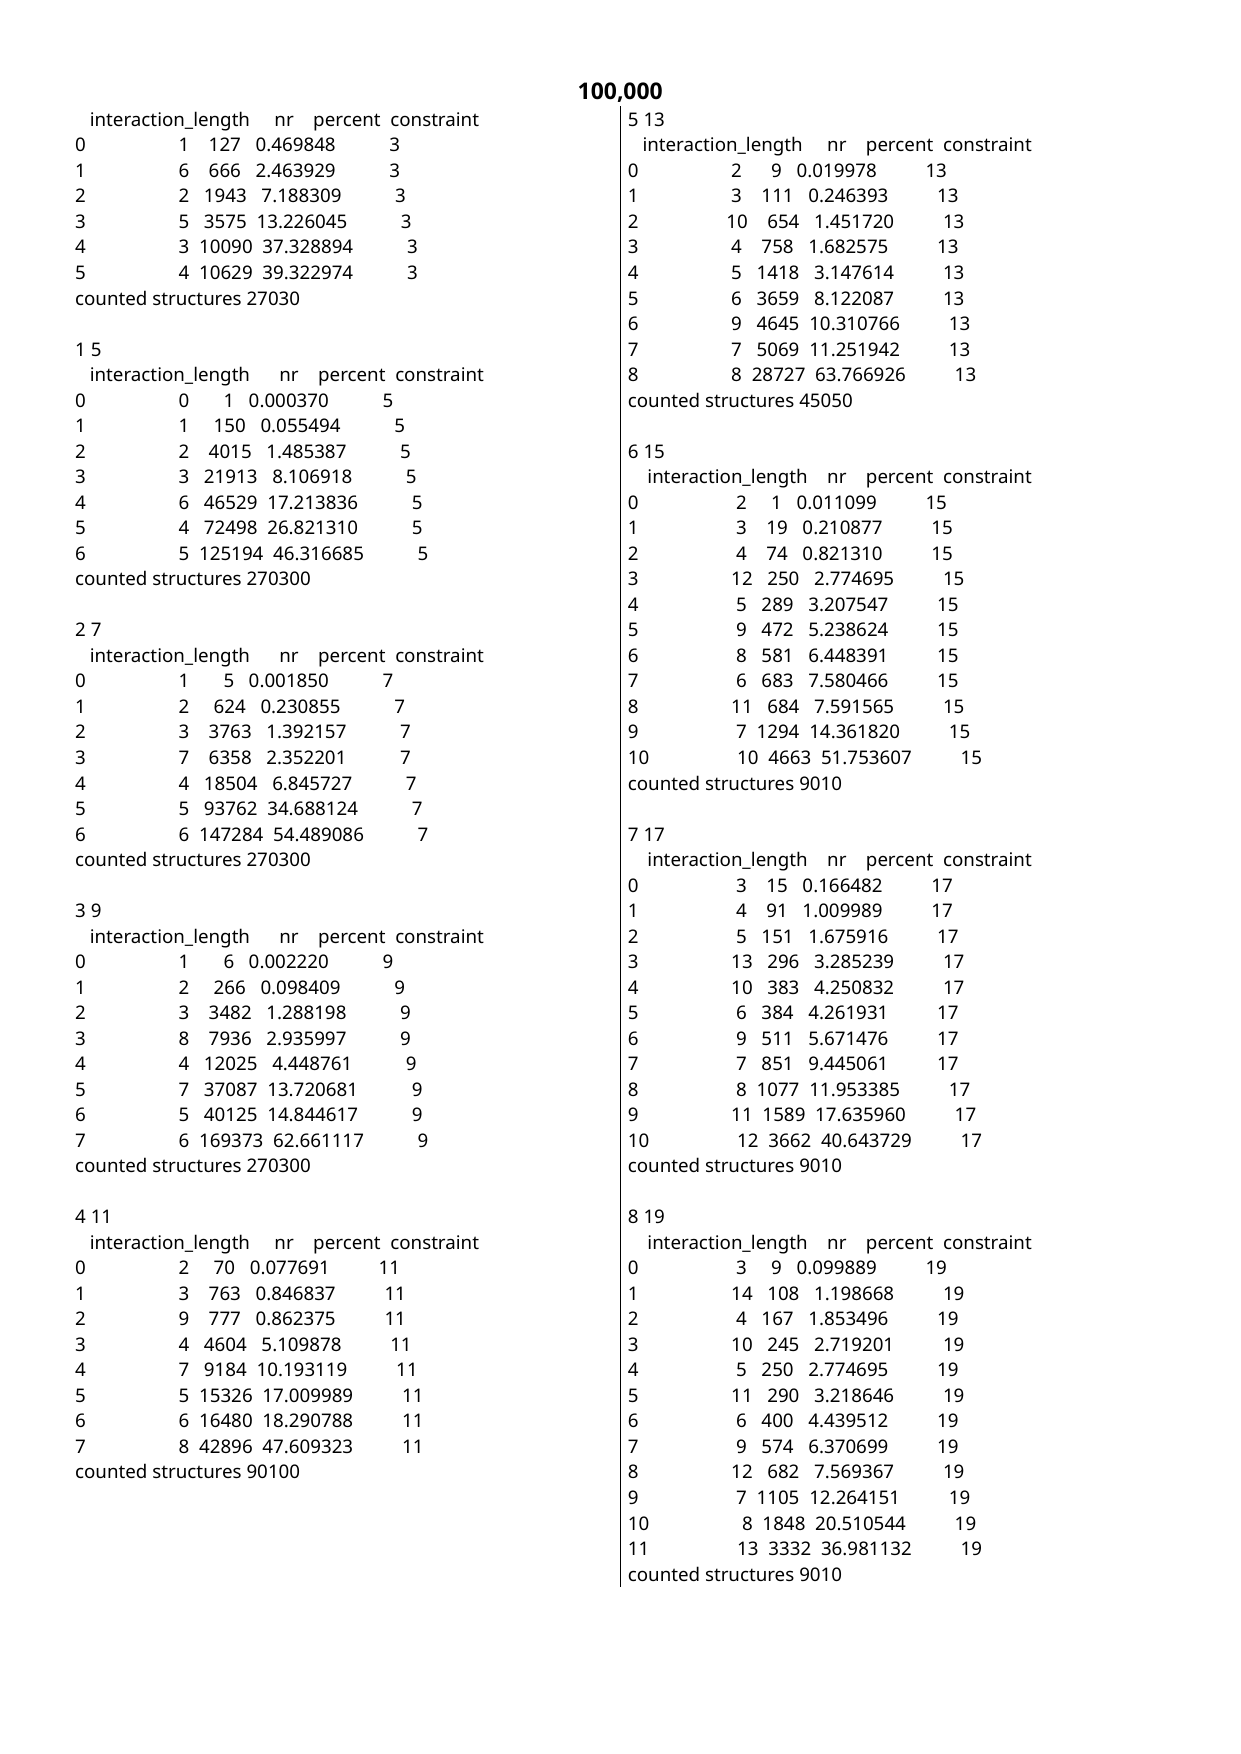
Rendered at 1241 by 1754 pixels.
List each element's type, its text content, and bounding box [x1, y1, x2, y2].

text 5 5 93762 34.688124 7 [75, 795, 613, 821]
text 1 3 763 0.846837 11 [75, 1280, 613, 1306]
text 3 8 7936 2.935997 9 [75, 1025, 613, 1051]
text counted structures 9010 [628, 1561, 1165, 1586]
text 8 12 682 7.569367 19 [628, 1459, 1165, 1484]
text 7 7 5069 11.251942 13 [628, 336, 1165, 361]
text 2 9 777 0.862375 11 [75, 1306, 613, 1331]
text 2 2 4015 1.485387 5 [75, 438, 613, 463]
text 7 8 42896 47.609323 11 [75, 1433, 613, 1459]
text 0 3 9 0.099889 19 [628, 1255, 1165, 1280]
text 1 14 108 1.198668 19 [628, 1280, 1165, 1306]
text 8 11 684 7.591565 15 [628, 693, 1165, 719]
text 2 3 3763 1.392157 7 [75, 719, 613, 744]
text 5 4 72498 26.821310 5 [75, 514, 613, 540]
text counted structures 9010 [628, 1153, 1165, 1178]
text 4 4 18504 6.845727 7 [75, 770, 613, 795]
text 3 7 6358 2.352201 7 [75, 744, 613, 770]
text 9 7 1294 14.361820 15 [628, 719, 1165, 744]
text 5 9 472 5.238624 15 [628, 617, 1165, 642]
text 0 1 127 0.469848 3 [75, 132, 613, 157]
text counted structures 45050 [628, 387, 1165, 412]
text 5 11 290 3.218646 19 [628, 1382, 1165, 1408]
text counted structures 270300 [75, 1153, 613, 1178]
text 7 17 [628, 821, 1165, 846]
text 3 13 296 3.285239 17 [628, 948, 1165, 974]
text 9 11 1589 17.635960 17 [628, 1102, 1165, 1127]
text 4 11 [75, 1204, 613, 1229]
text counted structures 270300 [75, 566, 613, 591]
text 6 6 16480 18.290788 11 [75, 1408, 613, 1433]
text 9 7 1105 12.264151 19 [628, 1484, 1165, 1510]
text 6 9 511 5.671476 17 [628, 1025, 1165, 1051]
text 0 0 1 0.000370 5 [75, 387, 613, 412]
text 3 5 3575 13.226045 3 [75, 208, 613, 234]
text 6 8 581 6.448391 15 [628, 642, 1165, 668]
text 0 2 9 0.019978 13 [628, 157, 1165, 183]
text 0 3 15 0.166482 17 [628, 872, 1165, 897]
text 4 7 9184 10.193119 11 [75, 1357, 613, 1382]
text counted structures 90100 [75, 1459, 613, 1484]
text counted structures 27030 [75, 285, 613, 310]
text 3 4 4604 5.109878 11 [75, 1331, 613, 1357]
text 6 6 147284 54.489086 7 [75, 821, 613, 846]
text 0 2 70 0.077691 11 [75, 1255, 613, 1280]
text 1 2 266 0.098409 9 [75, 974, 613, 999]
text 5 4 10629 39.322974 3 [75, 259, 613, 285]
text interaction_length nr percent constraint [75, 361, 613, 387]
text 4 5 1418 3.147614 13 [628, 259, 1165, 285]
text 8 8 1077 11.953385 17 [628, 1076, 1165, 1102]
text 1 5 [75, 336, 613, 361]
text 2 4 167 1.853496 19 [628, 1306, 1165, 1331]
text 2 5 151 1.675916 17 [628, 923, 1165, 948]
text 0 1 5 0.001850 7 [75, 668, 613, 693]
text 4 5 289 3.207547 15 [628, 591, 1165, 617]
text interaction_length nr percent constraint [628, 132, 1165, 157]
text 7 7 851 9.445061 17 [628, 1051, 1165, 1076]
text 7 9 574 6.370699 19 [628, 1433, 1165, 1459]
text 1 4 91 1.009989 17 [628, 897, 1165, 923]
text 6 6 400 4.439512 19 [628, 1408, 1165, 1433]
text 2 3 3482 1.288198 9 [75, 999, 613, 1025]
text 0 1 6 0.002220 9 [75, 948, 613, 974]
text 3 10 245 2.719201 19 [628, 1331, 1165, 1357]
text 4 4 12025 4.448761 9 [75, 1051, 613, 1076]
text interaction_length nr percent constraint [75, 642, 613, 668]
text 3 3 21913 8.106918 5 [75, 463, 613, 489]
text 6 15 [628, 438, 1165, 463]
text 8 19 [628, 1204, 1165, 1229]
text 10 12 3662 40.643729 17 [628, 1127, 1165, 1153]
text 3 12 250 2.774695 15 [628, 566, 1165, 591]
text 3 9 [75, 897, 613, 923]
text 2 2 1943 7.188309 3 [75, 183, 613, 208]
text 100,000 [75, 75, 1165, 106]
text 5 6 384 4.261931 17 [628, 999, 1165, 1025]
text 1 6 666 2.463929 3 [75, 157, 613, 183]
text 6 9 4645 10.310766 13 [628, 310, 1165, 336]
text interaction_length nr percent constraint [628, 463, 1165, 489]
text 6 5 40125 14.844617 9 [75, 1102, 613, 1127]
text interaction_length nr percent constraint [75, 923, 613, 948]
text 4 3 10090 37.328894 3 [75, 234, 613, 259]
text 10 8 1848 20.510544 19 [628, 1510, 1165, 1535]
text 0 2 1 0.011099 15 [628, 489, 1165, 514]
text 5 7 37087 13.720681 9 [75, 1076, 613, 1102]
text 5 6 3659 8.122087 13 [628, 285, 1165, 310]
text counted structures 9010 [628, 770, 1165, 795]
text 1 2 624 0.230855 7 [75, 693, 613, 719]
text 5 5 15326 17.009989 11 [75, 1382, 613, 1408]
text interaction_length nr percent constraint [628, 846, 1165, 872]
text 10 10 4663 51.753607 15 [628, 744, 1165, 770]
text 4 10 383 4.250832 17 [628, 974, 1165, 999]
text 7 6 169373 62.661117 9 [75, 1127, 613, 1153]
text 4 6 46529 17.213836 5 [75, 489, 613, 514]
text 4 5 250 2.774695 19 [628, 1357, 1165, 1382]
text 1 1 150 0.055494 5 [75, 412, 613, 438]
text 1 3 111 0.246393 13 [628, 183, 1165, 208]
text 5 13 [628, 106, 1165, 132]
text 2 7 [75, 617, 613, 642]
text 8 8 28727 63.766926 13 [628, 361, 1165, 387]
text 1 3 19 0.210877 15 [628, 514, 1165, 540]
text 2 4 74 0.821310 15 [628, 540, 1165, 566]
text interaction_length nr percent constraint [75, 1229, 613, 1255]
text 3 4 758 1.682575 13 [628, 234, 1165, 259]
text counted structures 270300 [75, 846, 613, 872]
text 11 13 3332 36.981132 19 [628, 1535, 1165, 1561]
text 7 6 683 7.580466 15 [628, 668, 1165, 693]
text 6 5 125194 46.316685 5 [75, 540, 613, 566]
text 2 10 654 1.451720 13 [628, 208, 1165, 234]
text interaction_length nr percent constraint [628, 1229, 1165, 1255]
text interaction_length nr percent constraint [75, 106, 613, 132]
